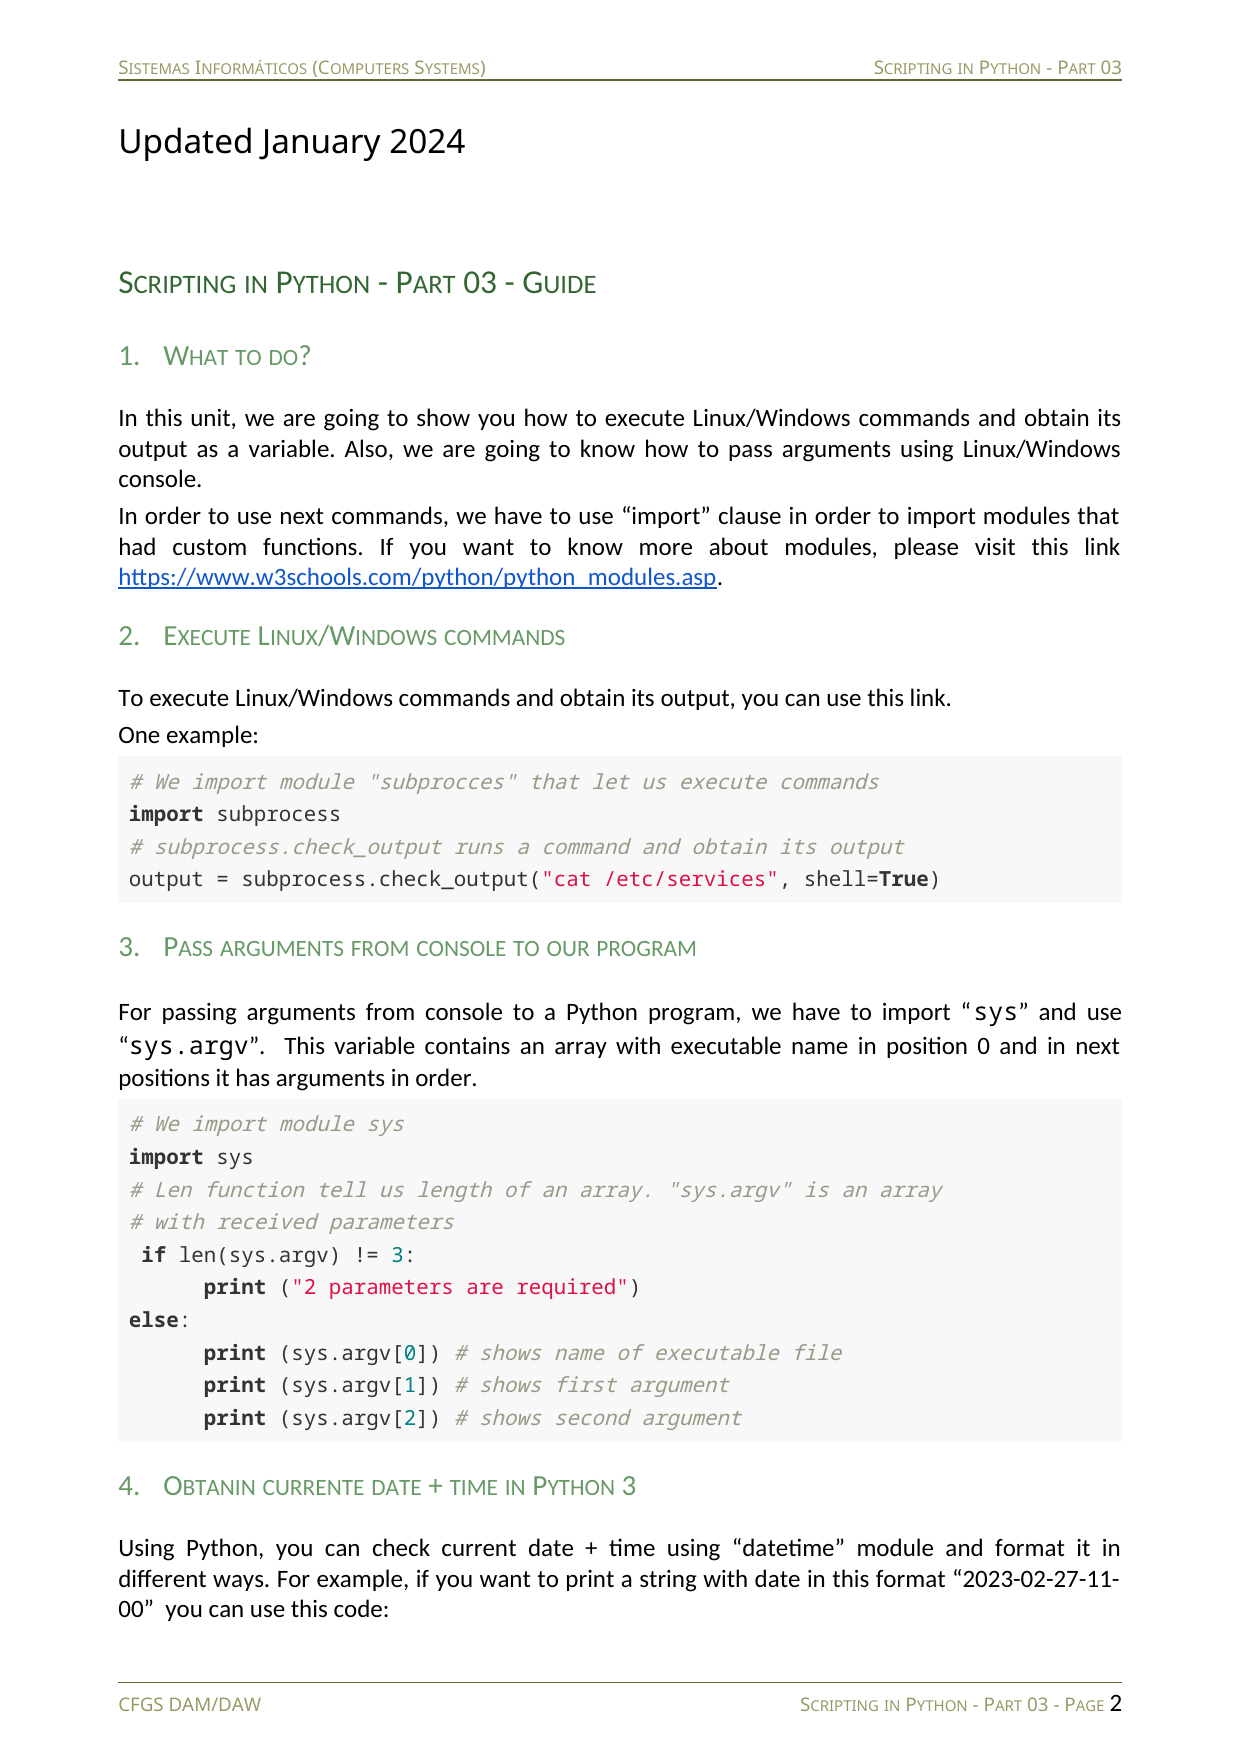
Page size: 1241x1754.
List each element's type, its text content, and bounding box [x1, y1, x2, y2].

text Updated January 2024 [118, 118, 1122, 163]
text For passing arguments from console to a Python program, we have to import “sys” and use “sys.argv”. This variable contains an array with executable name in position 0 and in next positions it has arguments in order. [118, 994, 1122, 1093]
text Using Python, you can check current date + time using “datetime” module and format it in different ways. For example, if you want to print a string with date in this format “2023-02-27-11-00” you can use this code: [118, 1532, 1122, 1624]
text Scripting in Python - Part 03 - Guide [118, 261, 1122, 302]
subtitle What to do? [118, 337, 1122, 372]
table_header # We import module "subprocces" that let us execute commands import subprocess # subprocess.check_output runs a command and obtain its output output = subprocess.check_output("cat /etc/services", shell=True) [118, 756, 1122, 903]
subtitle Pass arguments from console to our program [118, 928, 1122, 964]
subtitle Execute Linux/Windows commands [118, 617, 1122, 652]
text One example: [118, 719, 1122, 750]
text In this unit, we are going to show you how to execute Linux/Windows commands and obtain its output as a variable. Also, we are going to know how to pass arguments using Linux/Windows console. [118, 402, 1122, 494]
text To execute Linux/Windows commands and obtain its output, you can use this link. [118, 682, 1122, 713]
table_header # We import module sys import sys # Len function tell us length of an array. "sys.argv" is an array # with received parameters if len(sys.argv) != 3: print ("2 parameters are required") else: print (sys.argv[0]) # shows name of executable file print (sys.argv[1]) # shows first argument print (sys.argv[2]) # shows second argument [118, 1099, 1122, 1442]
text In order to use next commands, we have to use “import” clause in order to import modules that had custom functions. If you want to know more about modules, please visit this link https://www.w3schools.com/python/python_modules.asp. [118, 500, 1122, 592]
subtitle Obtanin currente date + time in Python 3 [118, 1467, 1122, 1502]
